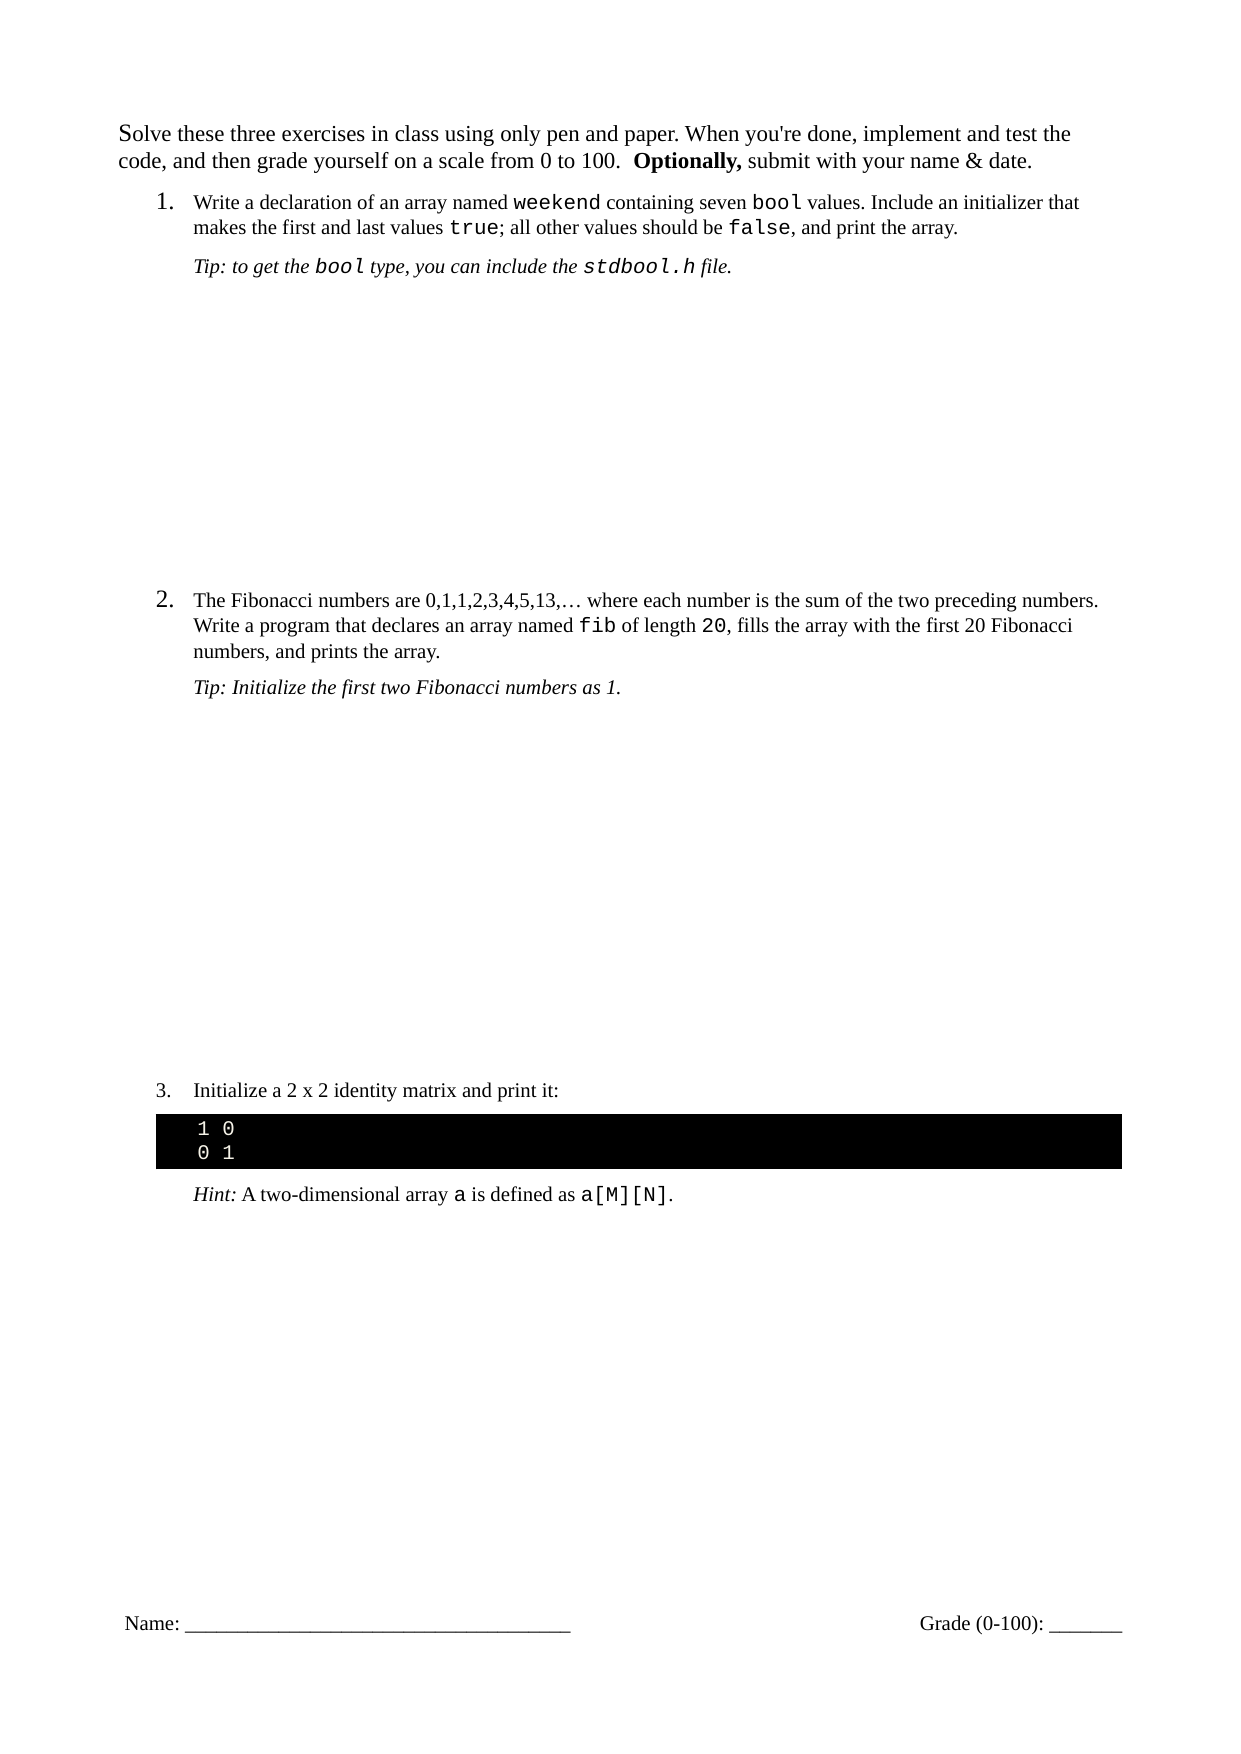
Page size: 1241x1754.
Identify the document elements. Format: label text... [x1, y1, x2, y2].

list Tip: to get the bool type, you can include the stdbool.h file. [156, 253, 1122, 279]
list 1 0 [157, 1115, 1121, 1138]
list Initialize a 2 x 2 identity matrix and print it: [156, 1077, 1122, 1102]
list Tip: Initialize the first two Fibonacci numbers as 1. [156, 675, 1122, 699]
text Solve these three exercises in class using only pen and paper. When you're done, implement and test the code, and then grade yourself on a scale from 0 to 100. Optionally, submit with your name & date. [118, 118, 1122, 173]
list The Fibonacci numbers are 0,1,1,2,3,4,5,13,… where each number is the sum of the two preceding numbers. Write a program that declares an array named fib of length 20, fills the array with the first 20 Fibonacci numbers, and prints the array. [156, 584, 1122, 663]
list Write a declaration of an array named weekend containing seven bool values. Include an initializer that makes the first and last values true; all other values should be false, and print the array. [156, 186, 1122, 241]
list Hint: A two-dimensional array a is defined as a[M][N]. [156, 1182, 1122, 1207]
list 0 1 [157, 1138, 1121, 1168]
